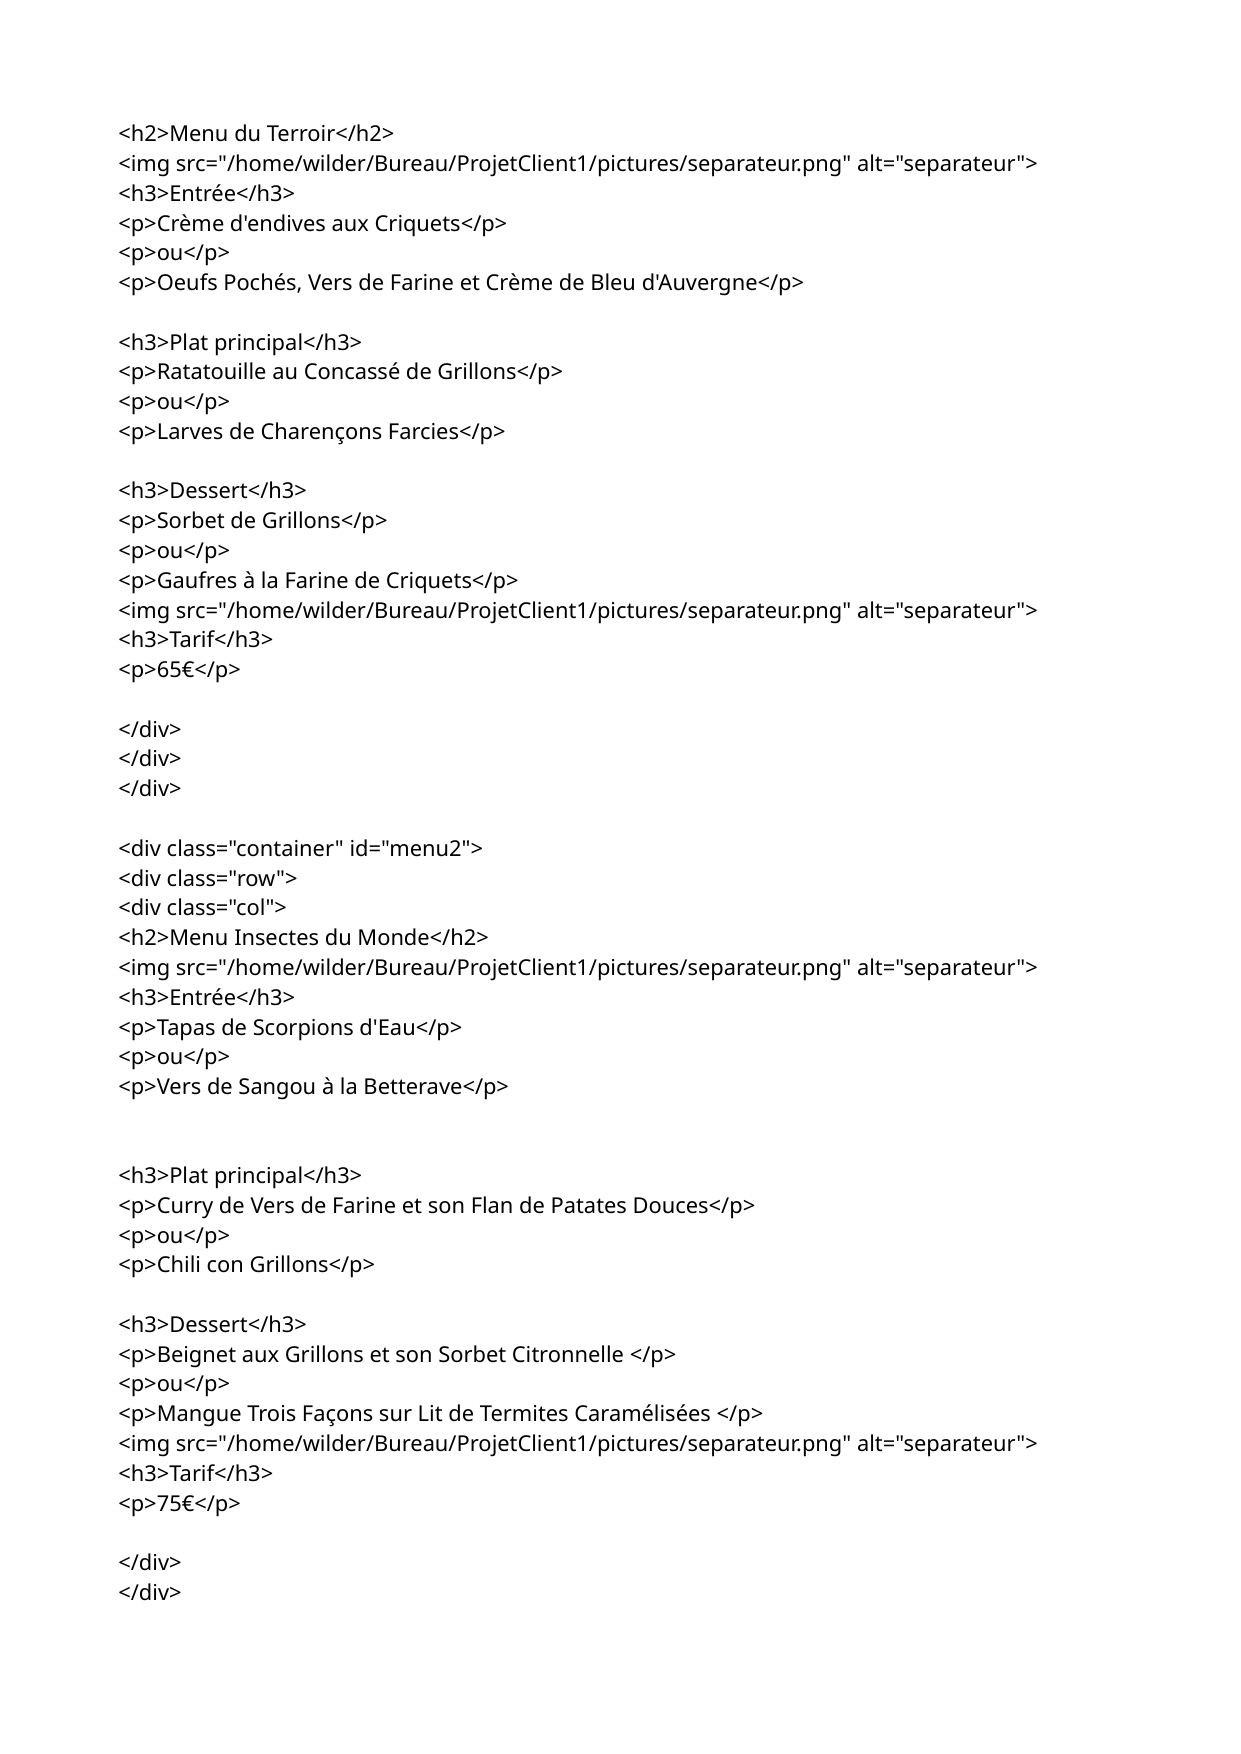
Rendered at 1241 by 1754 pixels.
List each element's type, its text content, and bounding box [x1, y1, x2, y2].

text <p>Crème d'endives aux Criquets</p> [118, 207, 1122, 237]
text <p>Tapas de Scorpions d'Eau</p> [118, 1011, 1122, 1041]
text <p>ou</p> [118, 1041, 1122, 1071]
text </div> [118, 714, 1122, 743]
text <h3>Entrée</h3> [118, 178, 1122, 207]
text <h3>Plat principal</h3> [118, 327, 1122, 356]
text <p>ou</p> [118, 237, 1122, 267]
text <img src="/home/wilder/Bureau/ProjetClient1/pictures/separateur.png" alt="separateur"> [118, 148, 1122, 178]
text <h3>Dessert</h3> [118, 475, 1122, 505]
text <p>ou</p> [118, 535, 1122, 565]
text <img src="/home/wilder/Bureau/ProjetClient1/pictures/separateur.png" alt="separateur"> [118, 1428, 1122, 1458]
text <p>Beignet aux Grillons et son Sorbet Citronnelle </p> [118, 1339, 1122, 1368]
text <h3>Dessert</h3> [118, 1309, 1122, 1339]
text </div> [118, 743, 1122, 773]
text </div> [118, 1547, 1122, 1577]
text <p>Oeufs Pochés, Vers de Farine et Crème de Bleu d'Auvergne</p> [118, 267, 1122, 297]
text <p>Chili con Grillons</p> [118, 1249, 1122, 1279]
text <div class="container" id="menu2"> [118, 833, 1122, 862]
text <h3>Tarif</h3> [118, 1458, 1122, 1488]
text <p>75€</p> [118, 1488, 1122, 1517]
text <p>Curry de Vers de Farine et son Flan de Patates Douces</p> [118, 1190, 1122, 1219]
text <p>Larves de Charençons Farcies</p> [118, 416, 1122, 446]
text <h3>Tarif</h3> [118, 624, 1122, 654]
text <p>Mangue Trois Façons sur Lit de Termites Caramélisées </p> [118, 1398, 1122, 1428]
text <h2>Menu du Terroir</h2> [118, 118, 1122, 148]
text <div class="col"> [118, 892, 1122, 922]
text <h2>Menu Insectes du Monde</h2> [118, 922, 1122, 952]
text <div class="row"> [118, 862, 1122, 892]
text </div> [118, 773, 1122, 803]
text <p>ou</p> [118, 1219, 1122, 1249]
text <p>ou</p> [118, 1368, 1122, 1398]
text </div> [118, 1577, 1122, 1607]
text <p>Gaufres à la Farine de Criquets</p> [118, 565, 1122, 594]
text <img src="/home/wilder/Bureau/ProjetClient1/pictures/separateur.png" alt="separateur"> [118, 594, 1122, 624]
text <p>ou</p> [118, 386, 1122, 416]
text <h3>Plat principal</h3> [118, 1160, 1122, 1190]
text <p>65€</p> [118, 654, 1122, 684]
text <p>Vers de Sangou à la Betterave</p> [118, 1071, 1122, 1101]
text <p>Sorbet de Grillons</p> [118, 505, 1122, 535]
text <p>Ratatouille au Concassé de Grillons</p> [118, 356, 1122, 386]
text <img src="/home/wilder/Bureau/ProjetClient1/pictures/separateur.png" alt="separateur"> [118, 952, 1122, 982]
text <h3>Entrée</h3> [118, 982, 1122, 1011]
